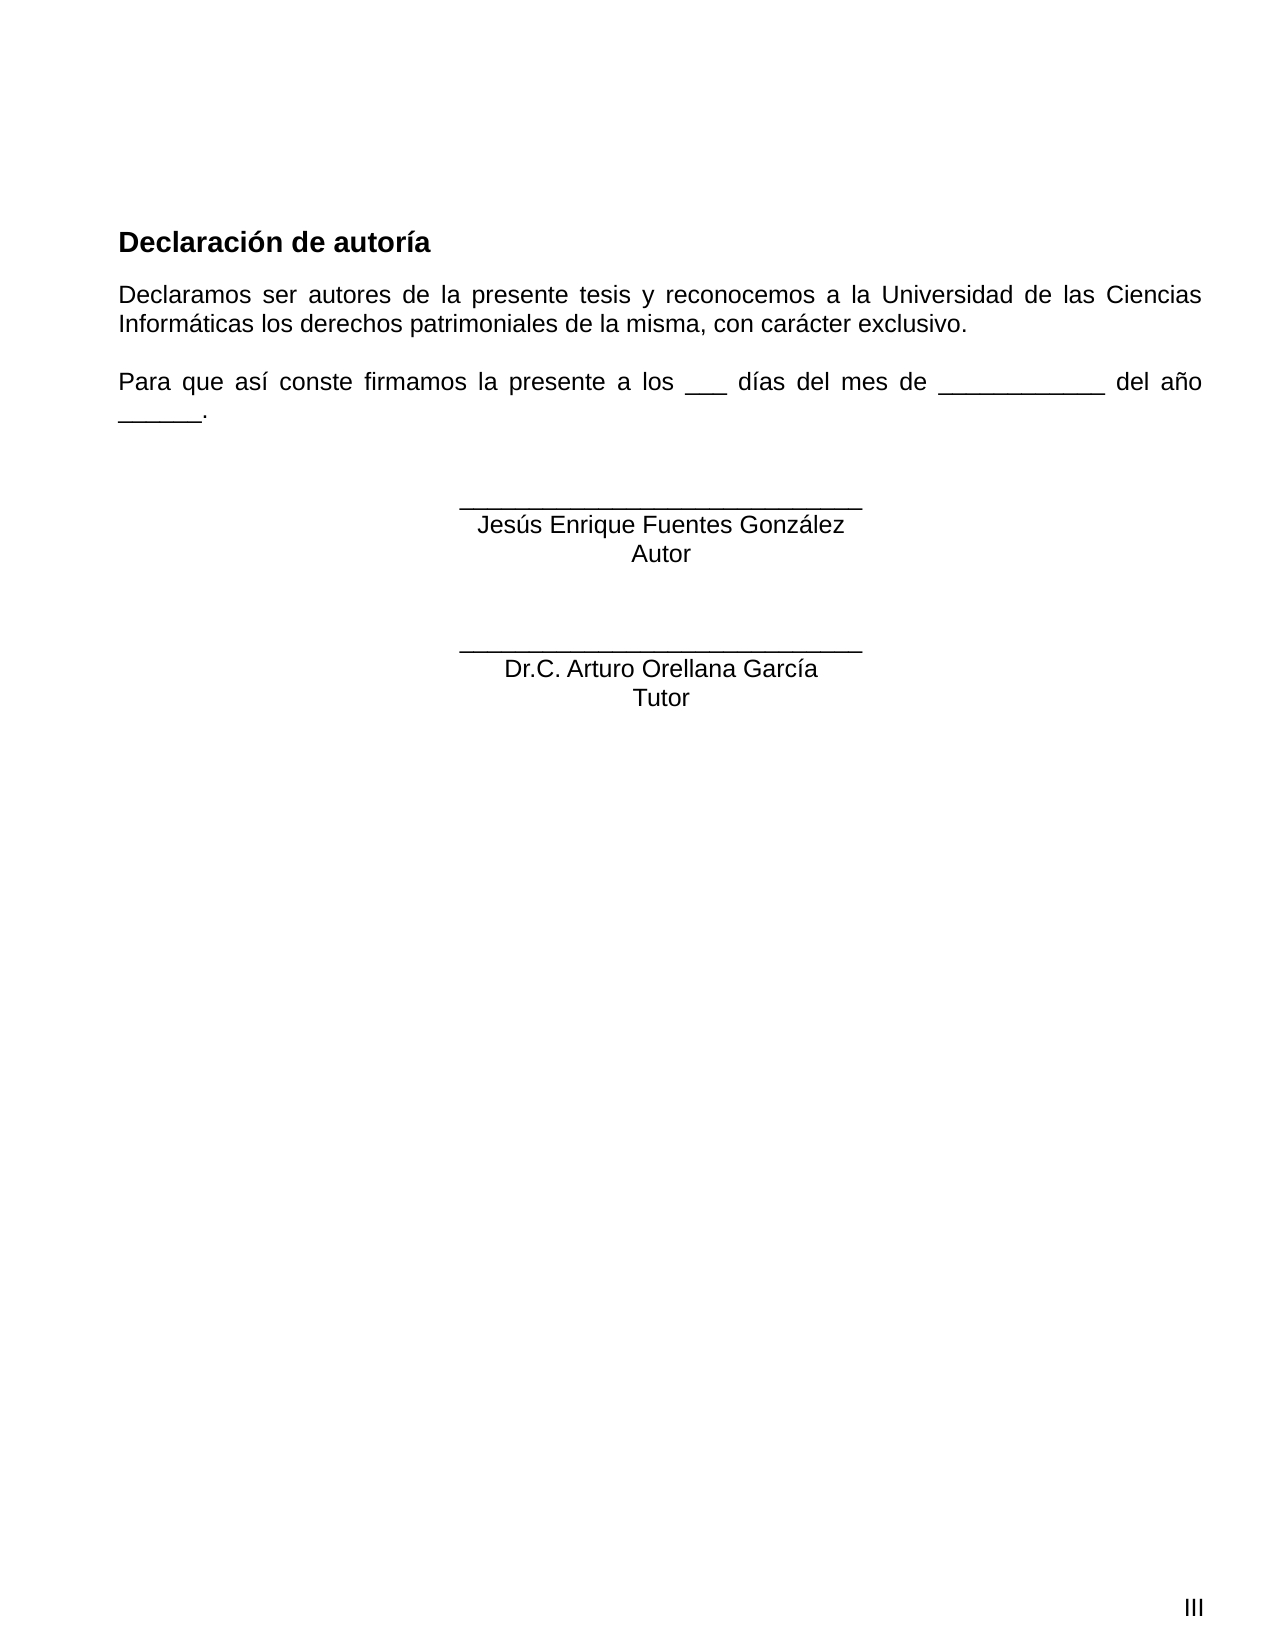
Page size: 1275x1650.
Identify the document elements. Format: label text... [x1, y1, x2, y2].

text Autor [118, 539, 1204, 568]
text _____________________________ [118, 482, 1204, 510]
subtitle Declaración de autoría [118, 225, 1204, 258]
text Jesús Enrique Fuentes González [118, 510, 1204, 539]
text Dr.C. Arturo Orellana García [118, 654, 1204, 683]
text Declaramos ser autores de la presente tesis y reconocemos a la Universidad de las Ciencias Informáticas los derechos patrimoniales de la misma, con carácter exclusivo. [118, 280, 1204, 338]
text _____________________________ [118, 625, 1204, 654]
text Para que así conste firmamos la presente a los ___ días del mes de ____________ del año ______. [118, 367, 1204, 424]
text Tutor [118, 683, 1204, 712]
